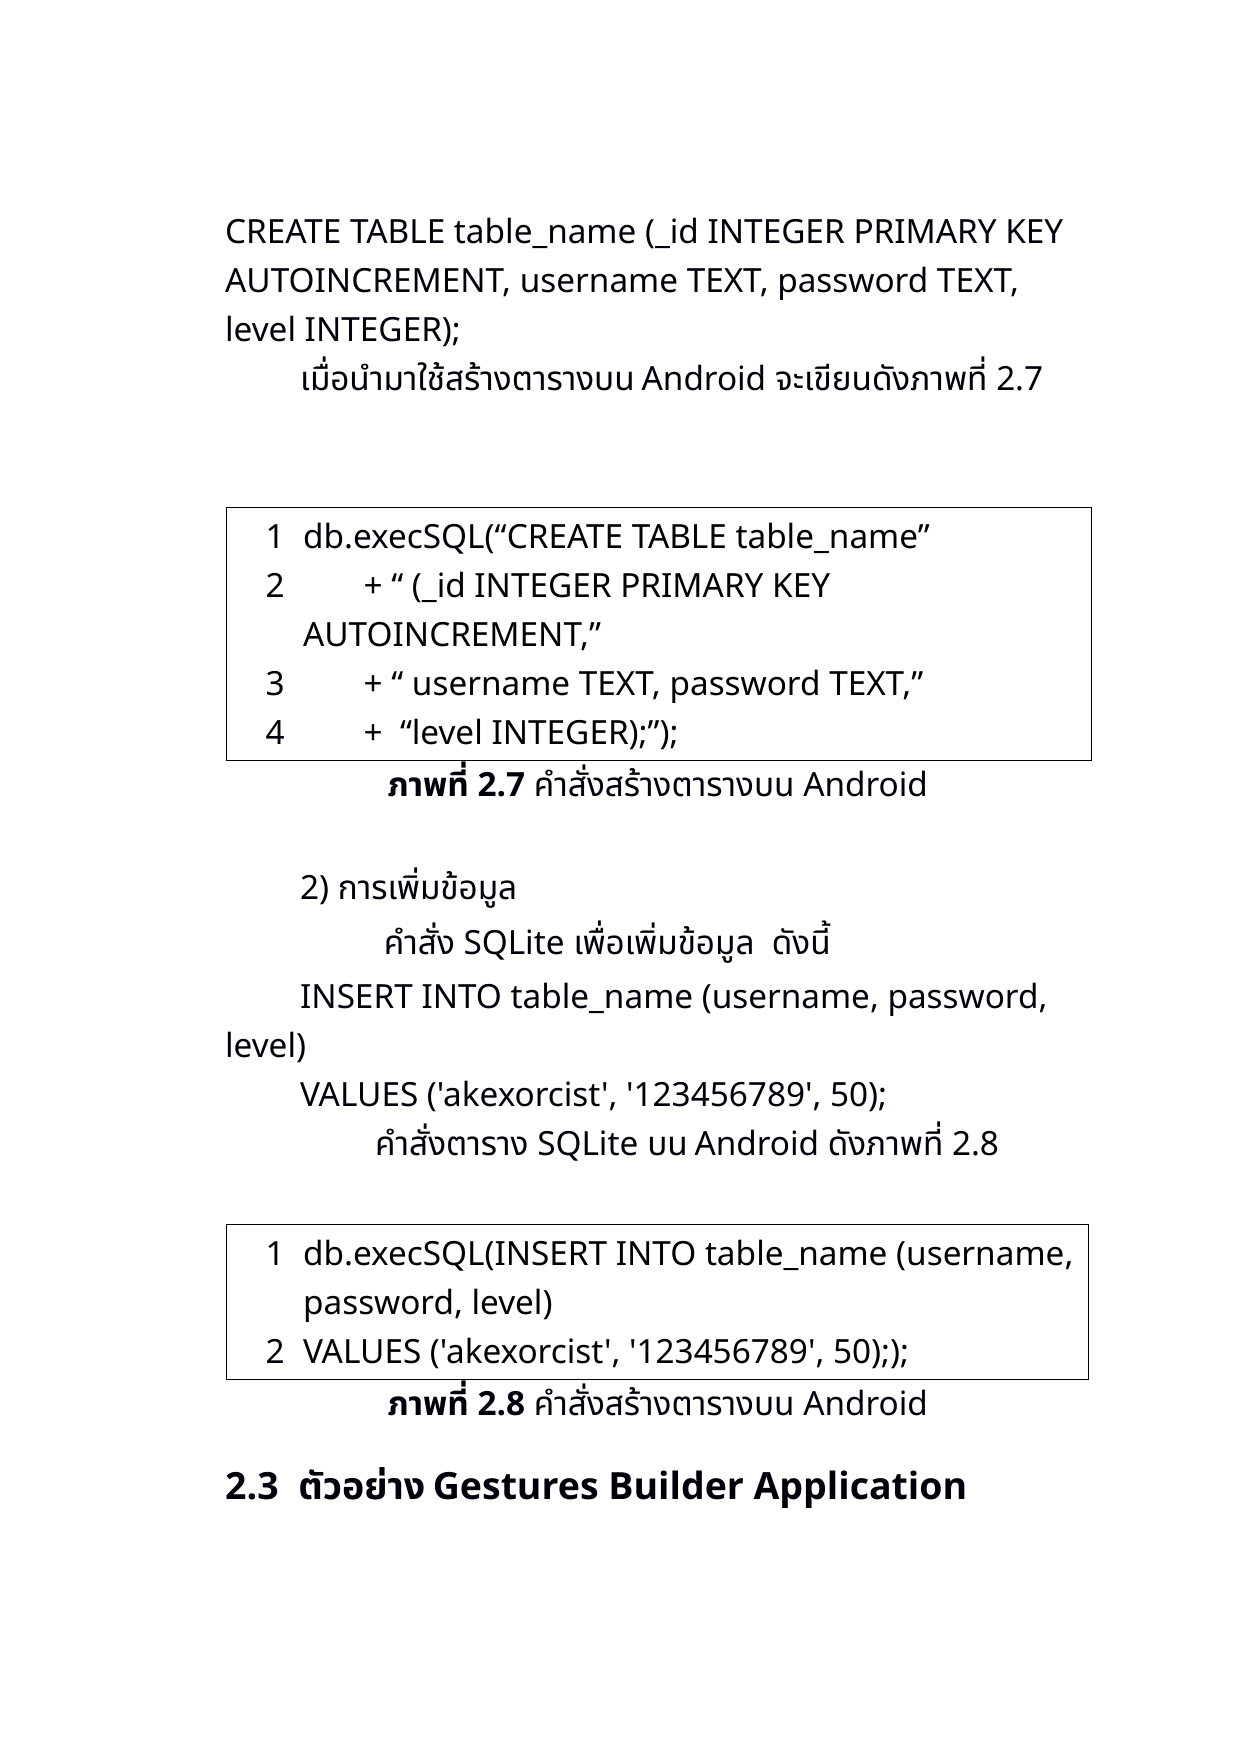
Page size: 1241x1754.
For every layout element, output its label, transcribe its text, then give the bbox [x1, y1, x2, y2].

text VALUES ('akexorcist', '123456789', 50); [225, 1071, 1090, 1117]
table_header db.execSQL(INSERT INTO table_name (username, password, level) VALUES ('akexorcist', '123456789', 50);); [227, 1225, 1088, 1379]
text 2) การเพิ่มข้อมูล [225, 864, 1090, 915]
text CREATE TABLE table_name (_id INTEGER PRIMARY KEY AUTOINCREMENT, username TEXT, password TEXT, level INTEGER); [225, 207, 1090, 351]
text INSERT INTO table_name (username, password, level) [225, 973, 1090, 1068]
text เมื่อนำมาใช้สร้างตารางบนAndroid จะเขียนดังภาพที่ 2.7 [225, 354, 1090, 405]
text คำสั่งตาราง SQLite บนAndroid ดังภาพที่ 2.8 [225, 1120, 1090, 1171]
table_header db.execSQL(“CREATE TABLE table_name” + “ (_id INTEGER PRIMARY KEY AUTOINCREMENT,” + “ username TEXT, password TEXT,” + “level INTEGER);”); [227, 508, 1091, 760]
text คำสั่ง SQLite เพื่อเพิ่มข้อมูล ดังนี้ [225, 919, 1090, 969]
text ภาพที่ 2.8 คำสั่งสร้างตารางบน Android [225, 1379, 1090, 1430]
subtitle 2.3 ตัวอย่างGestures Builder Application [225, 1459, 1090, 1516]
text ภาพที่ 2.7 คำสั่งสร้างตารางบน Android [225, 761, 1090, 811]
